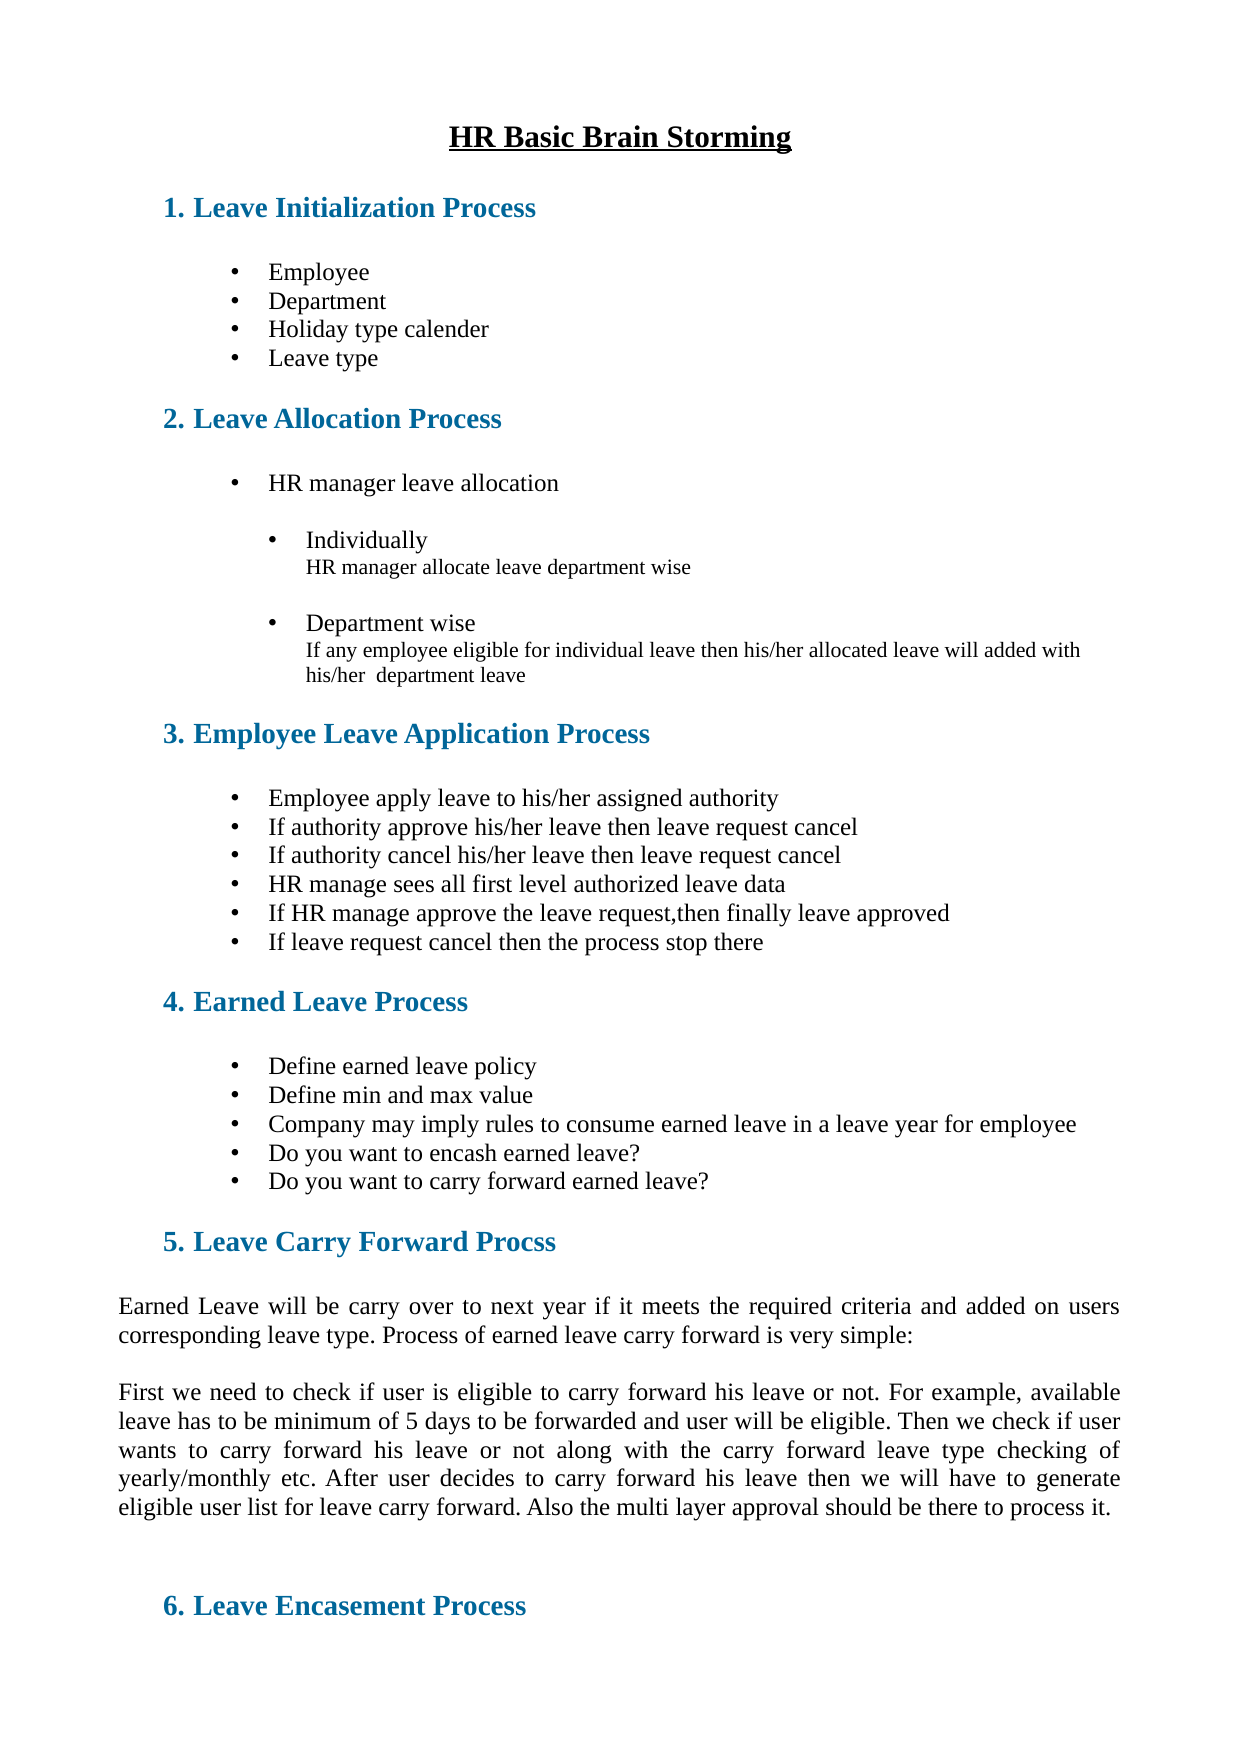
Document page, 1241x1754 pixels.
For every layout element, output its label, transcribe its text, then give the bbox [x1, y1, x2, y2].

list HR manager allocate leave department wise [268, 554, 1122, 579]
list Leave Allocation Process [156, 401, 1122, 434]
text HR Basic Brain Storming [118, 118, 1122, 154]
list Leave type [231, 343, 1122, 372]
text First we need to check if user is eligible to carry forward his leave or not. For example, available leave has to be minimum of 5 days to be forwarded and user will be eligible. Then we check if user wants to carry forward his leave or not along with the carry forward leave type checking of yearly/monthly etc. After user decides to carry forward his leave then we will have to generate eligible user list for leave carry forward. Also the multi layer approval should be there to process it. [118, 1377, 1122, 1521]
list HR manager leave allocation [231, 468, 1122, 497]
list Employee Leave Application Process [156, 716, 1122, 749]
list Individually [268, 525, 1122, 554]
list Holiday type calender [231, 314, 1122, 343]
list Department wise [268, 608, 1122, 637]
list Define min and max value [231, 1080, 1122, 1109]
list If leave request cancel then the process stop there [231, 927, 1122, 956]
list If HR manage approve the leave request,then finally leave approved [231, 898, 1122, 927]
list Define earned leave policy [231, 1051, 1122, 1080]
list HR manage sees all first level authorized leave data [231, 869, 1122, 898]
list Leave Carry Forward Procss [156, 1224, 1122, 1257]
list If authority approve his/her leave then leave request cancel [231, 812, 1122, 841]
list If authority cancel his/her leave then leave request cancel [231, 841, 1122, 869]
list Leave Encasement Process [156, 1588, 1122, 1622]
list Do you want to encash earned leave? [231, 1138, 1122, 1166]
list Company may imply rules to consume earned leave in a leave year for employee [231, 1109, 1122, 1138]
text Earned Leave will be carry over to next year if it meets the required criteria and added on users corresponding leave type. Process of earned leave carry forward is very simple: [118, 1291, 1122, 1348]
list Employee [231, 257, 1122, 286]
list Do you want to carry forward earned leave? [231, 1166, 1122, 1195]
list Leave Initialization Process [156, 190, 1122, 223]
list Employee apply leave to his/her assigned authority [231, 783, 1122, 812]
list Department [231, 286, 1122, 314]
list Earned Leave Process [156, 984, 1122, 1018]
list If any employee eligible for individual leave then his/her allocated leave will added with his/her department leave [268, 637, 1122, 687]
